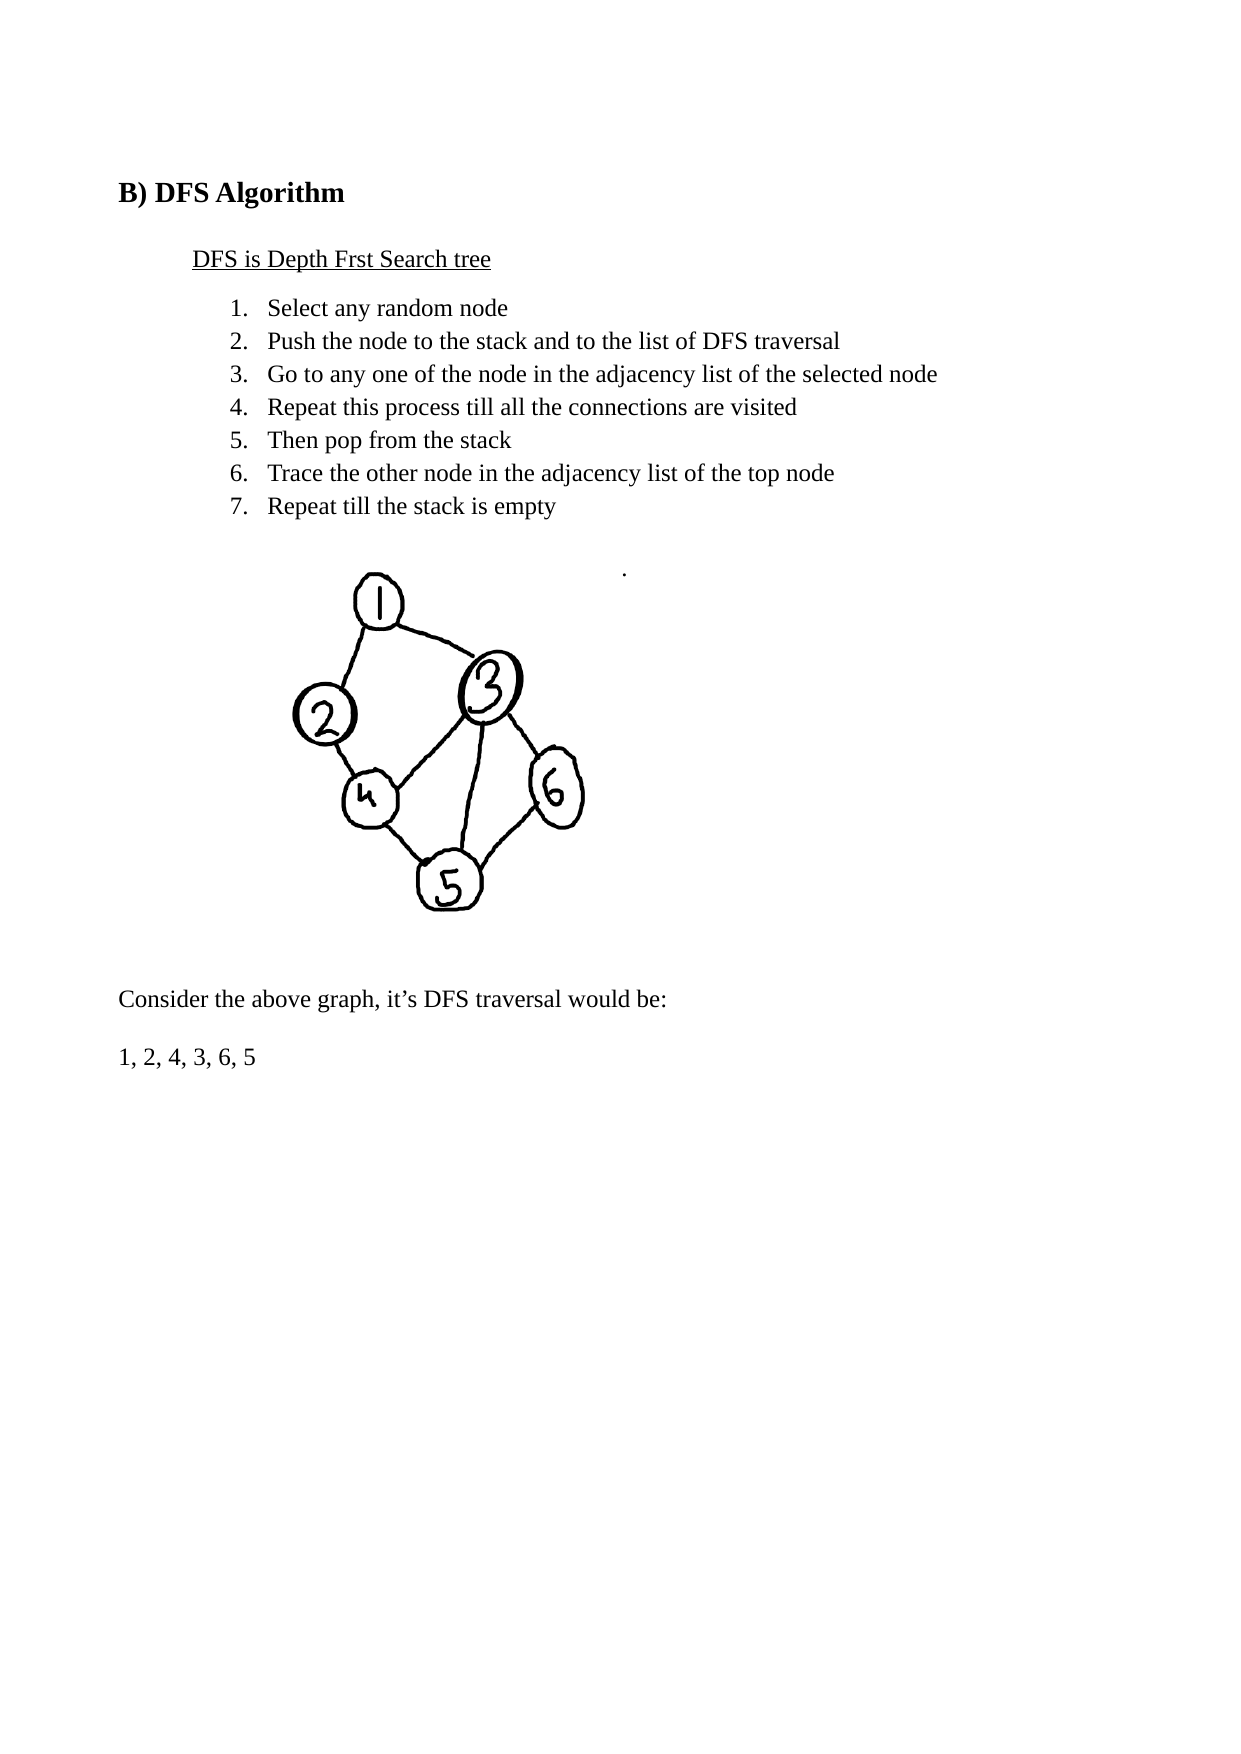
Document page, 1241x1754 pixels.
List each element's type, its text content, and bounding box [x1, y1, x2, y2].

picture [234, 561, 622, 920]
list Go to any one of the node in the adjacency list of the selected node [229, 359, 1122, 388]
list Then pop from the stack [229, 425, 1122, 454]
list Repeat till the stack is empty [229, 491, 1122, 520]
list Repeat this process till all the connections are visited [229, 392, 1122, 421]
list Select any random node [229, 293, 1122, 322]
list Push the node to the stack and to the list of DFS traversal [229, 326, 1122, 355]
text DFS is Depth Frst Search tree [118, 244, 1122, 273]
list Trace the other node in the adjacency list of the top node [229, 458, 1122, 487]
text Consider the above graph, it’s DFS traversal would be: [118, 984, 1122, 1013]
text . [118, 553, 1122, 582]
text B) DFS Algorithm [118, 176, 1122, 209]
text 1, 2, 4, 3, 6, 5 [118, 1042, 1122, 1070]
